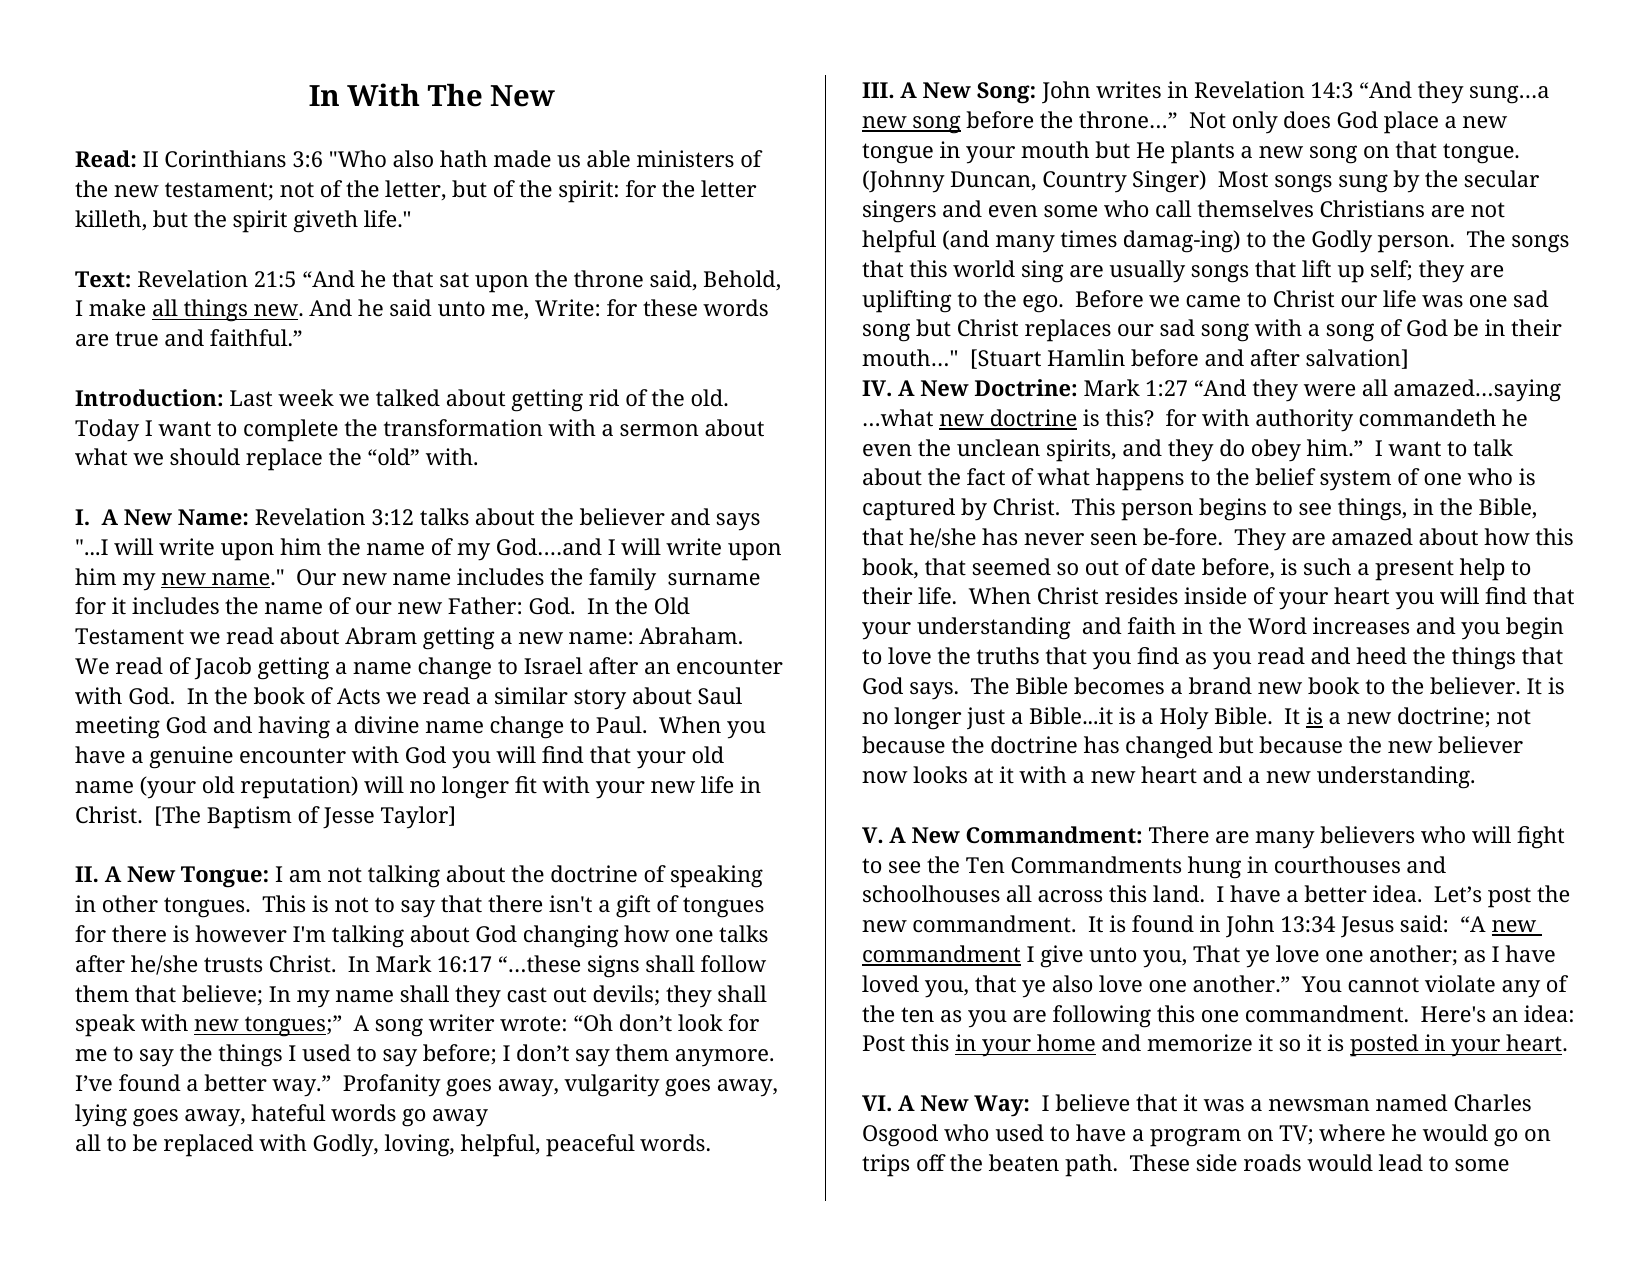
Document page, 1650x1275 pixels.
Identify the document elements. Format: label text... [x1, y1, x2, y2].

text I. A New Name: Revelation 3:12 talks about the believer and says "...I will write upon him the name of my God.…and I will write upon him my new name." Our new name includes the family surname for it includes the name of our new Father: God. In the Old Testament we read about Abram getting a new name: Abraham. We read of Jacob getting a name change to Israel after an encounter with God. In the book of Acts we read a similar story about Saul meeting God and having a divine name change to Paul. When you have a genuine encounter with God you will find that your old name (your old reputation) will no longer fit with your new life in Christ. [The Baptism of Jesse Taylor] [75, 502, 788, 830]
text Introduction: Last week we talked about getting rid of the old. Today I want to complete the transformation with a sermon about what we should replace the “old” with. [75, 383, 788, 472]
title In With The New [75, 75, 788, 115]
text IV. A New Doctrine: Mark 1:27 “And they were all amazed…saying …what new doctrine is this? for with authority commandeth he even the unclean spirits, and they do obey him.” I want to talk about the fact of what happens to the belief system of one who is captured by Christ. This person begins to see things, in the Bible, that he/she has never seen be-fore. They are amazed about how this book, that seemed so out of date before, is such a present help to their life. When Christ resides inside of your heart you will find that your understanding and faith in the Word increases and you begin to love the truths that you find as you read and heed the things that God says. The Bible becomes a brand new book to the believer. It is no longer just a Bible...it is a Holy Bible. It is a new doctrine; not because the doctrine has changed but because the new believer now looks at it with a new heart and a new understanding. [862, 373, 1575, 790]
text Text: Revelation 21:5 “And he that sat upon the throne said, Behold, I make all things new. And he said unto me, Write: for these words are true and faithful.” [75, 264, 788, 353]
text all to be replaced with Godly, loving, helpful, peaceful words. [75, 1128, 788, 1157]
text III. A New Song: John writes in Revelation 14:3 “And they sung…a new song before the throne…” Not only does God place a new tongue in your mouth but He plants a new song on that tongue. (Johnny Duncan, Country Singer) Most songs sung by the secular singers and even some who call themselves Christians are not helpful (and many times damag-ing) to the Godly person. The songs that this world sing are usually songs that lift up self; they are uplifting to the ego. Before we came to Christ our life was one sad song but Christ replaces our sad song with a song of God be in their mouth…" [Stuart Hamlin before and after salvation] [862, 75, 1575, 373]
text II. A New Tongue: I am not talking about the doctrine of speaking in other tongues. This is not to say that there isn't a gift of tongues for there is however I'm talking about God changing how one talks after he/she trusts Christ. In Mark 16:17 “…these signs shall follow them that believe; In my name shall they cast out devils; they shall speak with new tongues;” A song writer wrote: “Oh don’t look for me to say the things I used to say before; I don’t say them anymore. I’ve found a better way.” Profanity goes away, vulgarity goes away, lying goes away, hateful words go away [75, 859, 788, 1128]
text Read: II Corinthians 3:6 "Who also hath made us able ministers of the new testament; not of the letter, but of the spirit: for the letter killeth, but the spirit giveth life." [75, 144, 788, 234]
text VI. A New Way: I believe that it was a newsman named Charles Osgood who used to have a program on TV; where he would go on trips off the beaten path. These side roads would lead to some [862, 1088, 1575, 1177]
text V. A New Commandment: There are many believers who will fight to see the Ten Commandments hung in courthouses and schoolhouses all across this land. I have a better idea. Let’s post the new commandment. It is found in John 13:34 Jesus said: “A new commandment I give unto you, That ye love one another; as I have loved you, that ye also love one another.” You cannot violate any of the ten as you are following this one commandment. Here's an idea: Post this in your home and memorize it so it is posted in your heart. [862, 820, 1575, 1058]
